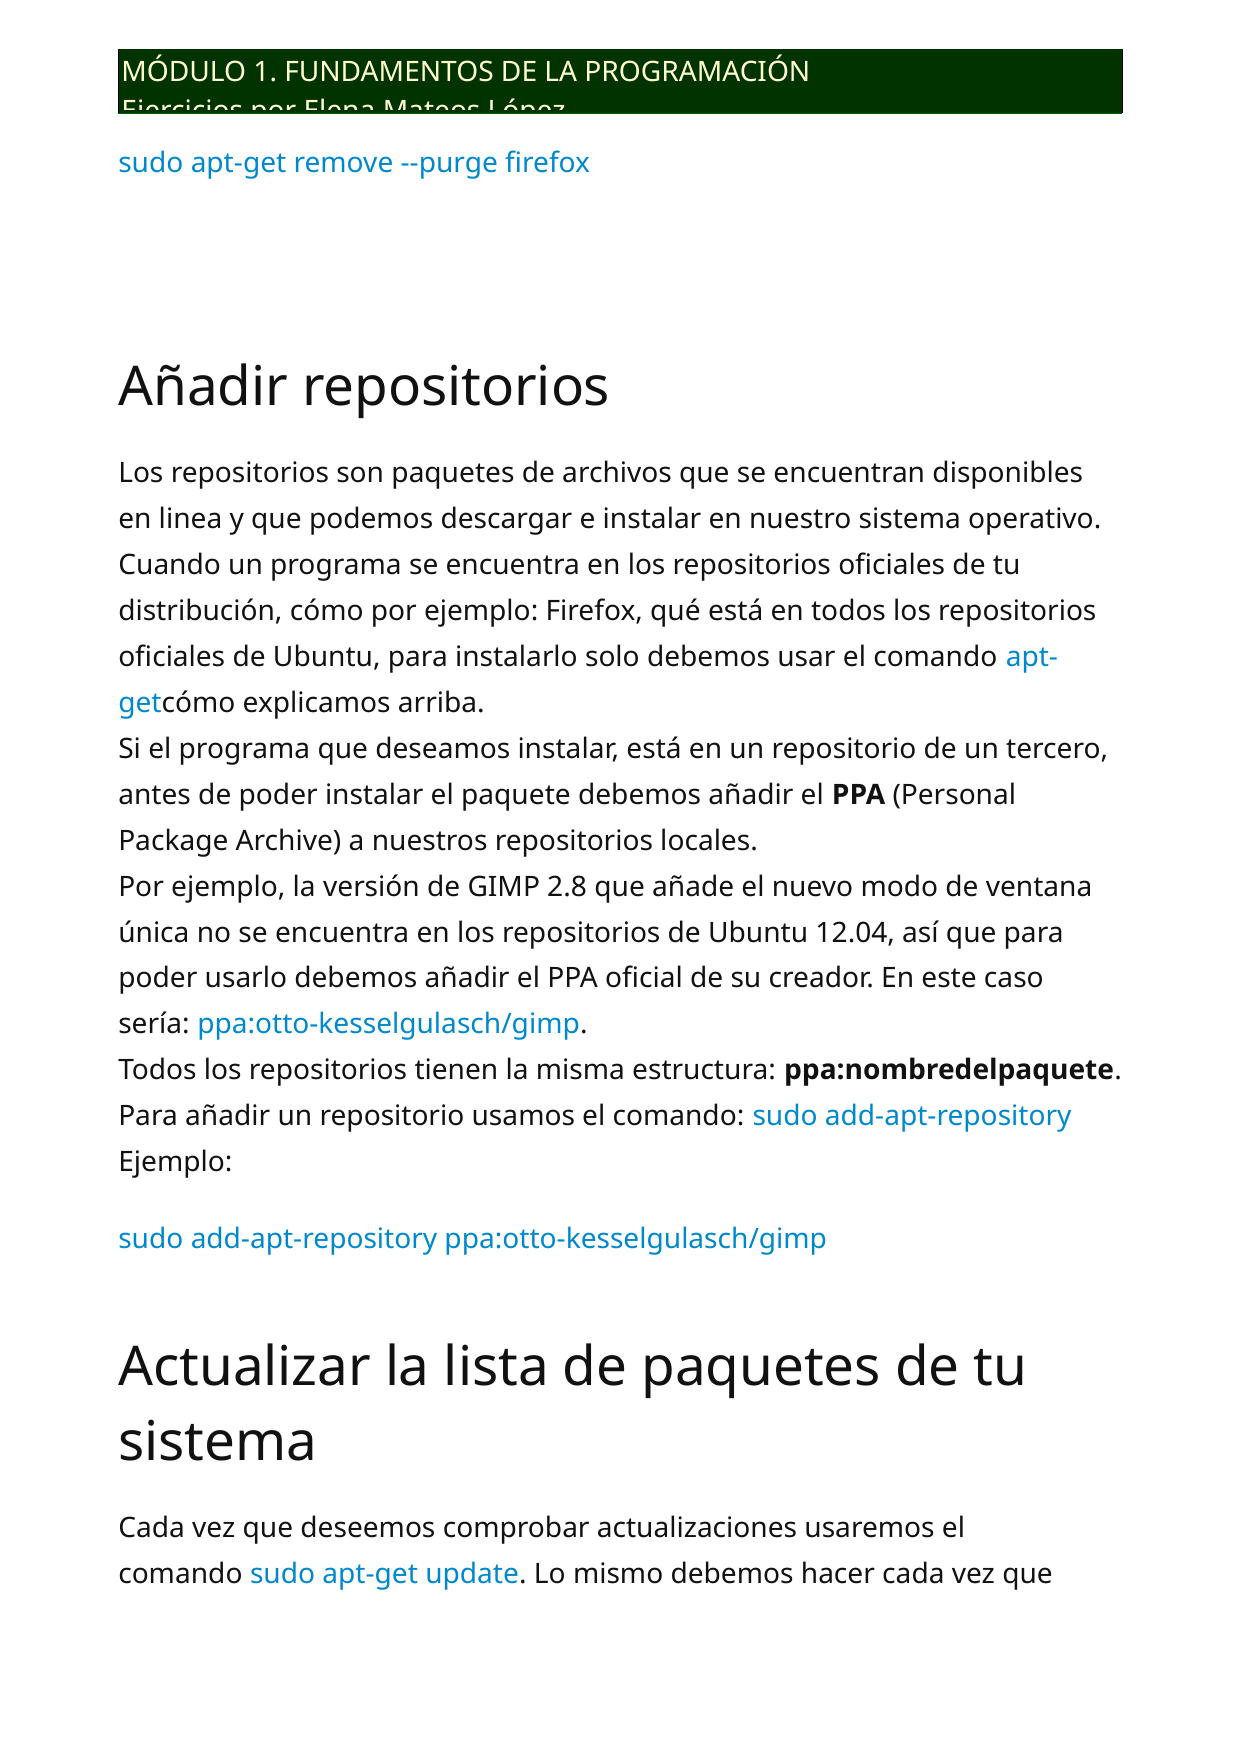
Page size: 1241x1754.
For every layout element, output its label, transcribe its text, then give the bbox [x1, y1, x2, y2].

text Todos los repositorios tienen la misma estructura: ppa:nombredelpaquete. Para añadir un repositorio usamos el comando: sudo add-apt-repository [118, 1050, 1122, 1134]
text Por ejemplo, la versión de GIMP 2.8 que añade el nuevo modo de ventana única no se encuentra en los repositorios de Ubuntu 12.04, así que para poder usarlo debemos añadir el PPA oficial de su creador. En este caso sería: ppa:otto-kesselgulasch/gimp. [118, 866, 1122, 1042]
text sudo add-apt-repository ppa:otto-kesselgulasch/gimp [118, 1219, 1122, 1257]
text Cada vez que deseemos comprobar actualizaciones usaremos el comando sudo apt-get update. Lo mismo debemos hacer cada vez que [118, 1507, 1122, 1592]
subtitle Añadir repositorios [118, 347, 1122, 421]
text Ejemplo: [118, 1142, 1122, 1180]
text Los repositorios son paquetes de archivos que se encuentran disponibles en linea y que podemos descargar e instalar en nuestro sistema operativo. Cuando un programa se encuentra en los repositorios oficiales de tu distribución, cómo por ejemplo: Firefox, qué está en todos los repositorios oficiales de Ubuntu, para instalarlo solo debemos usar el comando apt-getcómo explicamos arriba. [118, 452, 1122, 721]
text Si el programa que deseamos instalar, está en un repositorio de un tercero, antes de poder instalar el paquete debemos añadir el PPA (Personal Package Archive) a nuestros repositorios locales. [118, 728, 1122, 858]
text sudo apt-get remove --purge firefox [118, 142, 1122, 181]
subtitle Actualizar la lista de paquetes de tu sistema [118, 1327, 1122, 1476]
